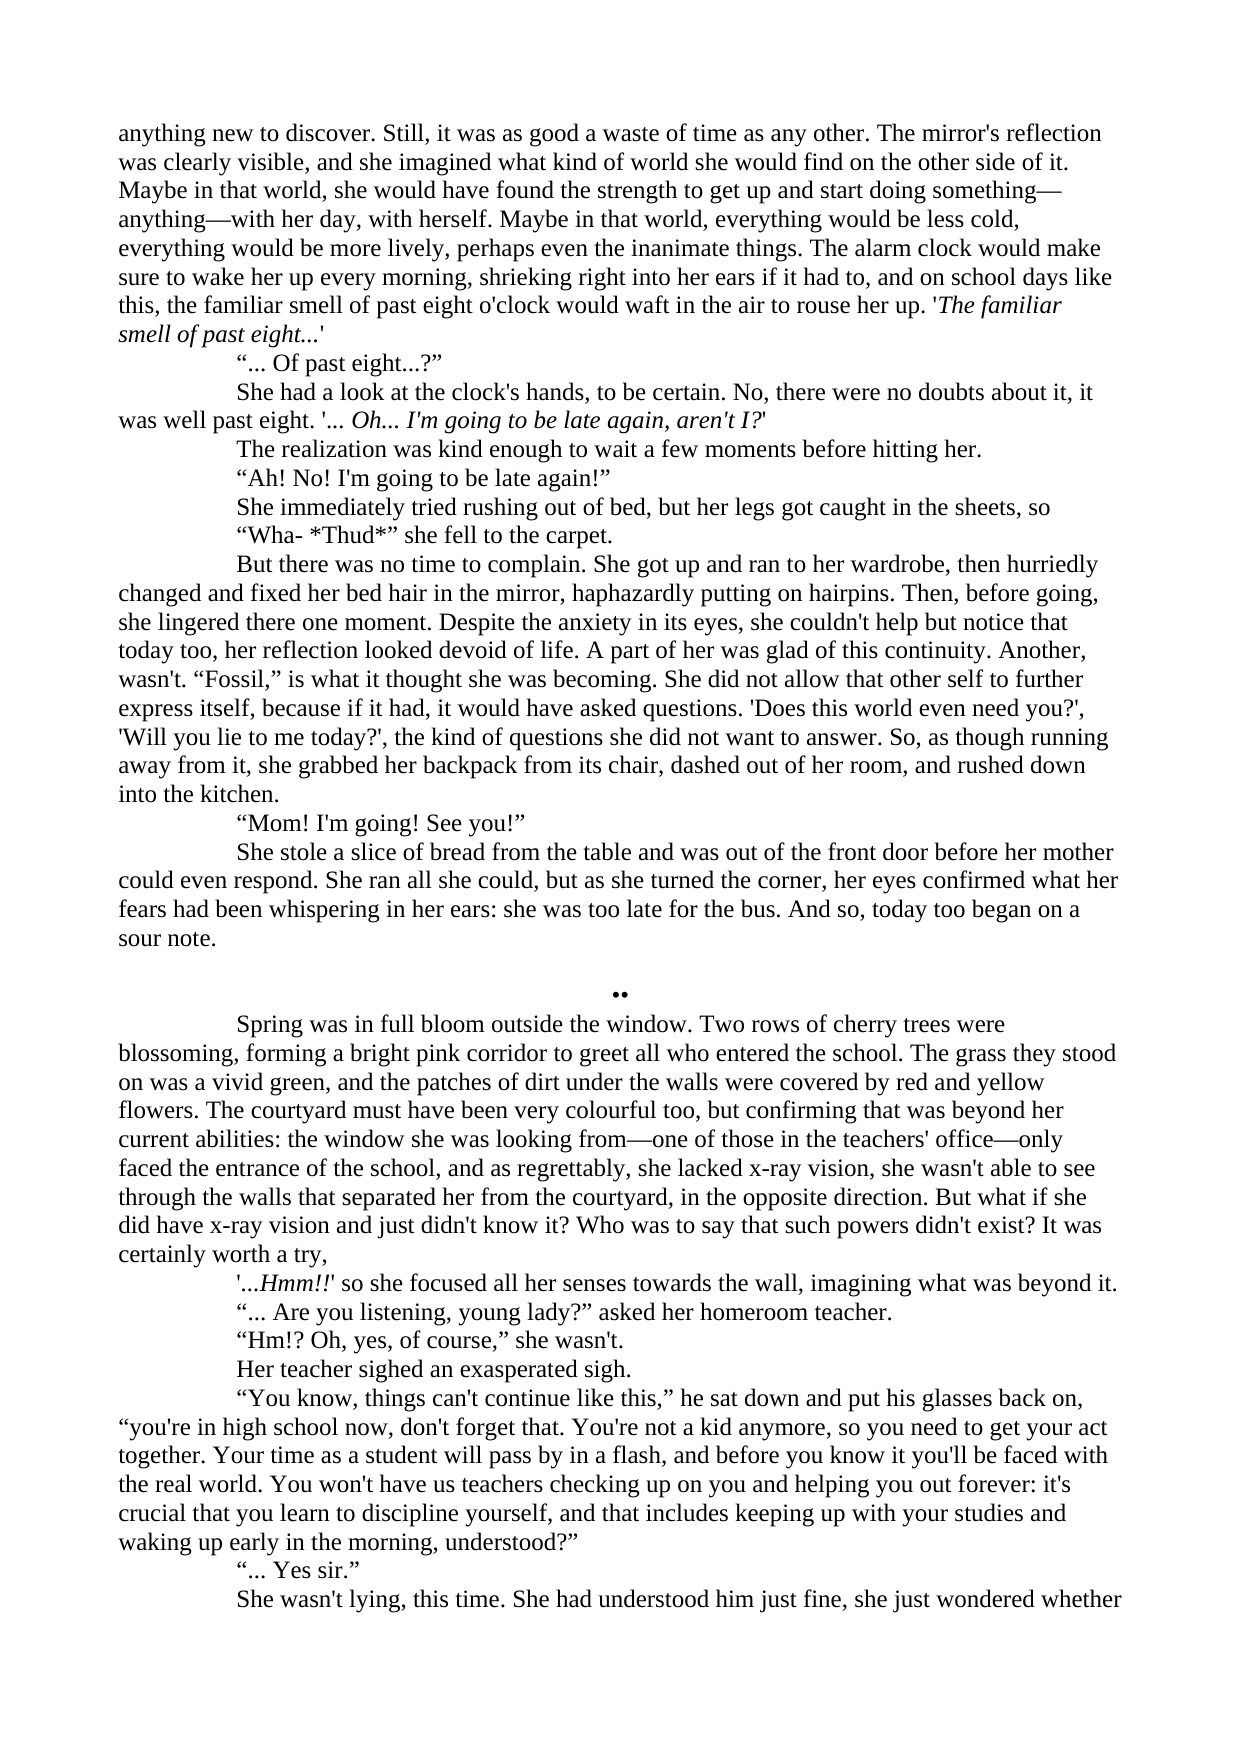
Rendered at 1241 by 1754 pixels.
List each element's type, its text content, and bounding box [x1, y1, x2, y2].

text •• [118, 981, 1122, 1009]
text She wasn't lying, this time. She had understood him just fine, she just wondered whether [118, 1584, 1122, 1613]
text “... Of past eight...?” [118, 348, 1122, 377]
text Her teacher sighed an exasperated sigh. [118, 1354, 1122, 1383]
text She immediately tried rushing out of bed, but her legs got caught in the sheets, so [118, 492, 1122, 521]
text “Ah! No! I'm going to be late again!” [118, 463, 1122, 492]
text “Wha- *Thud*” she fell to the carpet. [118, 521, 1122, 549]
text “Hm!? Oh, yes, of course,” she wasn't. [118, 1326, 1122, 1354]
text “... Are you listening, young lady?” asked her homeroom teacher. [118, 1297, 1122, 1326]
text anything new to discover. Still, it was as good a waste of time as any other. The mirror's reflection was clearly visible, and she imagined what kind of world she would find on the other side of it. Maybe in that world, she would have found the strength to get up and start doing something—anything—with her day, with herself. Maybe in that world, everything would be less cold, everything would be more lively, perhaps even the inanimate things. The alarm clock would make sure to wake her up every morning, shrieking right into her ears if it had to, and on school days like this, the familiar smell of past eight o'clock would waft in the air to rouse her up. 'The familiar smell of past eight...' [118, 118, 1122, 348]
text Spring was in full bloom outside the window. Two rows of cherry trees were blossoming, forming a bright pink corridor to greet all who entered the school. The grass they stood on was a vivid green, and the patches of dirt under the walls were covered by red and yellow flowers. The courtyard must have been very colourful too, but confirming that was beyond her current abilities: the window she was looking from—one of those in the teachers' office—only faced the entrance of the school, and as regrettably, she lacked x-ray vision, she wasn't able to see through the walls that separated her from the courtyard, in the opposite direction. But what if she did have x-ray vision and just didn't know it? Who was to say that such powers didn't exist? It was certainly worth a try, [118, 1009, 1122, 1268]
text “... Yes sir.” [118, 1556, 1122, 1584]
text “Mom! I'm going! See you!” [118, 808, 1122, 837]
text She stole a slice of bread from the table and was out of the front door before her mother could even respond. She ran all she could, but as she turned the corner, her eyes confirmed what her fears had been whispering in her ears: she was too late for the bus. And so, today too began on a sour note. [118, 837, 1122, 952]
text The realization was kind enough to wait a few moments before hitting her. [118, 434, 1122, 463]
text She had a look at the clock's hands, to be certain. No, there were no doubts about it, it was well past eight. '... Oh... I'm going to be late again, aren't I?' [118, 377, 1122, 434]
text But there was no time to complain. She got up and ran to her wardrobe, then hurriedly changed and fixed her bed hair in the mirror, haphazardly putting on hairpins. Then, before going, she lingered there one moment. Despite the anxiety in its eyes, she couldn't help but notice that today too, her reflection looked devoid of life. A part of her was glad of this continuity. Another, wasn't. “Fossil,” is what it thought she was becoming. She did not allow that other self to further express itself, because if it had, it would have asked questions. 'Does this world even need you?', 'Will you lie to me today?', the kind of questions she did not want to answer. So, as though running away from it, she grabbed her backpack from its chair, dashed out of her room, and rushed down into the kitchen. [118, 549, 1122, 808]
text '...Hmm!!' so she focused all her senses towards the wall, imagining what was beyond it. [118, 1268, 1122, 1297]
text “You know, things can't continue like this,” he sat down and put his glasses back on, “you're in high school now, don't forget that. You're not a kid anymore, so you need to get your act together. Your time as a student will pass by in a flash, and before you know it you'll be faced with the real world. You won't have us teachers checking up on you and helping you out forever: it's crucial that you learn to discipline yourself, and that includes keeping up with your studies and waking up early in the morning, understood?” [118, 1383, 1122, 1556]
